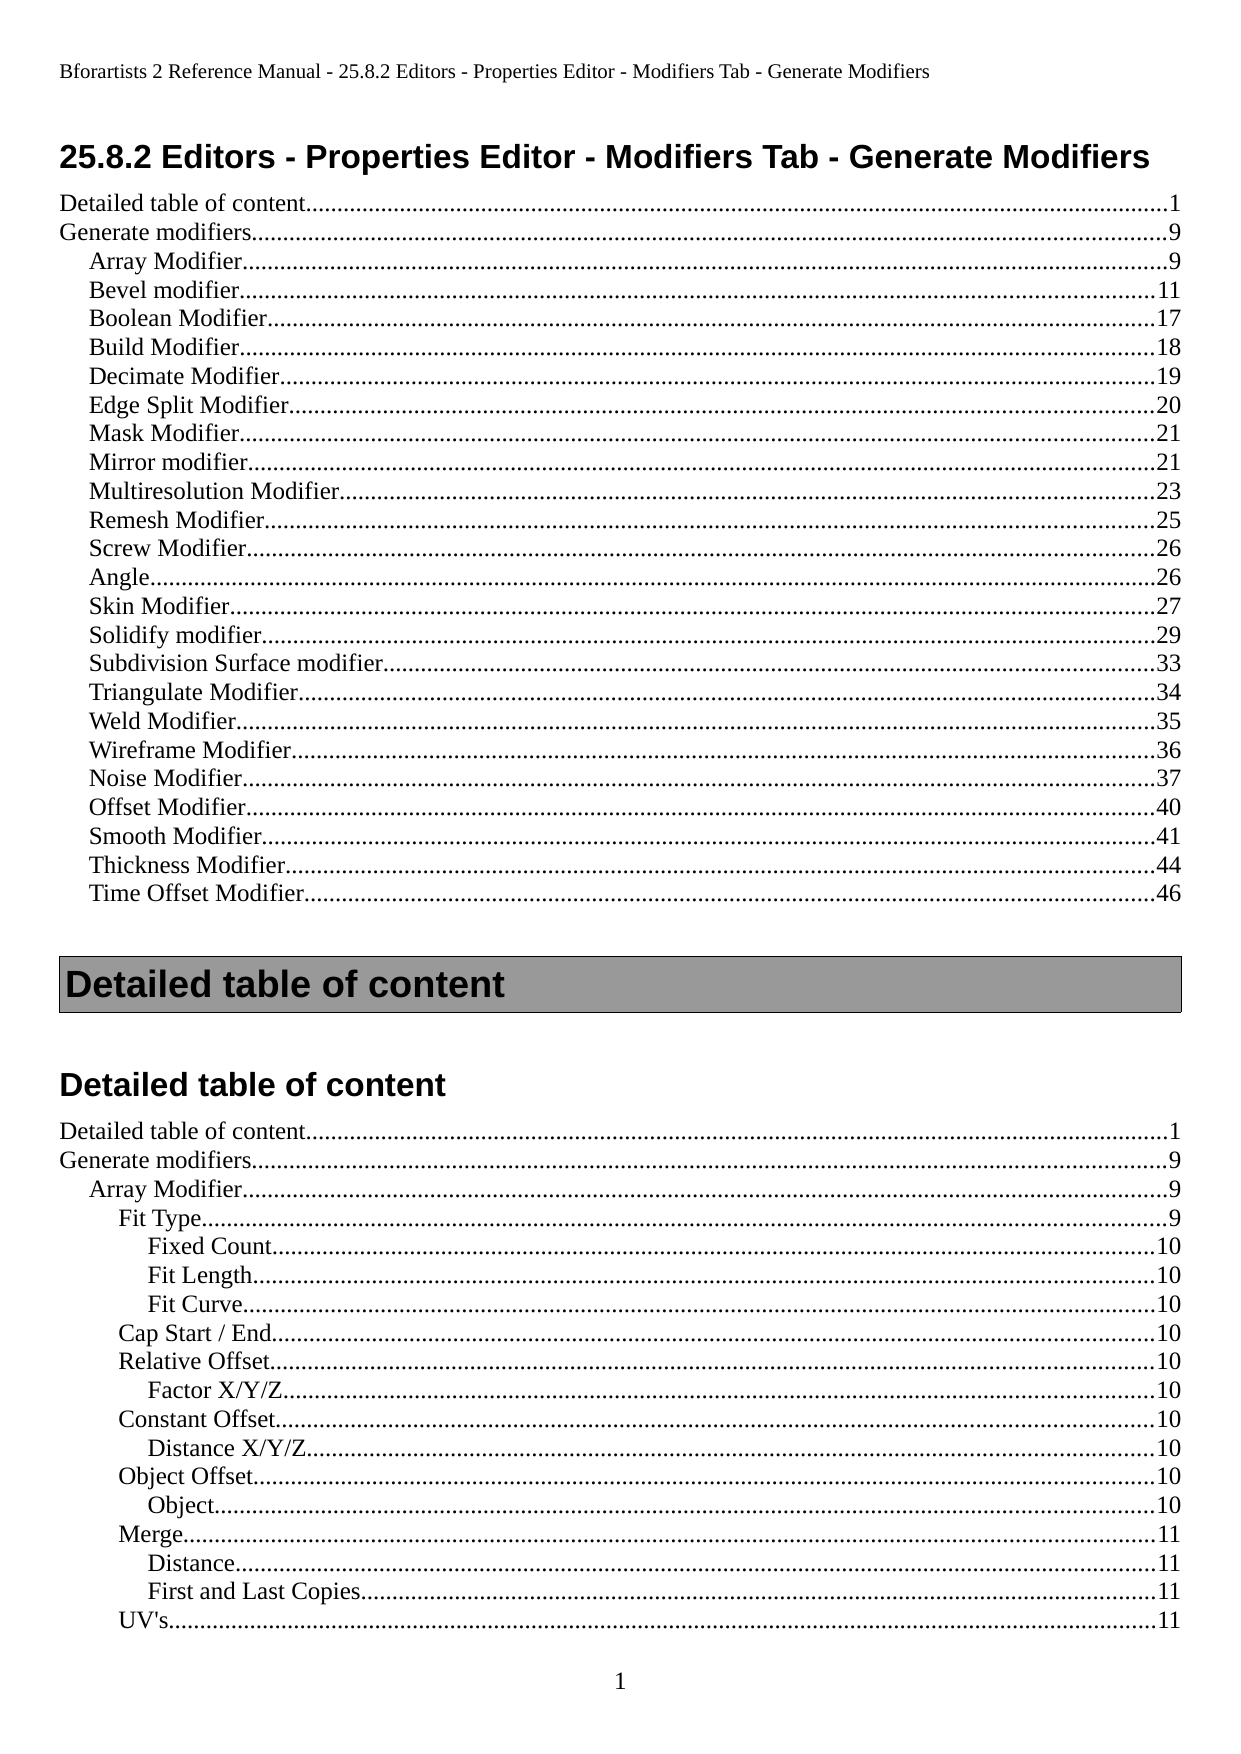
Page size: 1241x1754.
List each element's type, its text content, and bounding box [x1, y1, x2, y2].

text Fixed Count 10 [147, 1231, 1181, 1260]
text Fit Length 10 [147, 1260, 1181, 1289]
text Fit Type 9 [118, 1203, 1181, 1231]
text Smooth Modifier 41 [88, 821, 1181, 850]
text Generate modifiers 9 [59, 217, 1181, 246]
text Skin Modifier 27 [88, 591, 1181, 620]
table_header Detailed table of content [60, 957, 1181, 1012]
text Constant Offset 10 [118, 1404, 1181, 1433]
text Cap Start / End 10 [118, 1318, 1181, 1346]
text Detailed table of content 1 [59, 1116, 1181, 1145]
text Remesh Modifier 25 [88, 505, 1181, 533]
text Array Modifier 9 [88, 1174, 1181, 1203]
text Multiresolution Modifier 23 [88, 476, 1181, 505]
text First and Last Copies 11 [147, 1576, 1181, 1605]
text Angle 26 [88, 562, 1181, 591]
text Edge Split Modifier 20 [88, 390, 1181, 418]
text Time Offset Modifier 46 [88, 878, 1181, 907]
text Object 10 [147, 1490, 1181, 1519]
text Weld Modifier 35 [88, 706, 1181, 735]
text Subdivision Surface modifier 33 [88, 648, 1181, 677]
text Generate modifiers 9 [59, 1145, 1181, 1174]
text Solidify modifier 29 [88, 620, 1181, 648]
text Distance 11 [147, 1548, 1181, 1576]
text Decimate Modifier 19 [88, 361, 1181, 390]
text Screw Modifier 26 [88, 533, 1181, 562]
text Offset Modifier 40 [88, 792, 1181, 821]
text Mirror modifier 21 [88, 447, 1181, 476]
subtitle 25.8.2 Editors - Properties Editor - Modifiers Tab - Generate Modifiers [59, 138, 1181, 176]
text Array Modifier 9 [88, 246, 1181, 275]
text Bevel modifier 11 [88, 275, 1181, 303]
text Fit Curve 10 [147, 1289, 1181, 1318]
text Triangulate Modifier 34 [88, 677, 1181, 706]
text UV's 11 [118, 1605, 1181, 1634]
text Mask Modifier 21 [88, 418, 1181, 447]
text Wireframe Modifier 36 [88, 735, 1181, 763]
text Merge 11 [118, 1519, 1181, 1548]
text Object Offset 10 [118, 1461, 1181, 1490]
text Build Modifier 18 [88, 332, 1181, 361]
text Boolean Modifier 17 [88, 303, 1181, 332]
text Detailed table of content 1 [59, 188, 1181, 217]
text Distance X/Y/Z 10 [147, 1433, 1181, 1461]
text Noise Modifier 37 [88, 763, 1181, 792]
subtitle Detailed table of content [59, 1065, 1181, 1104]
text Thickness Modifier 44 [88, 850, 1181, 878]
text Relative Offset 10 [118, 1346, 1181, 1375]
text Factor X/Y/Z 10 [147, 1375, 1181, 1404]
